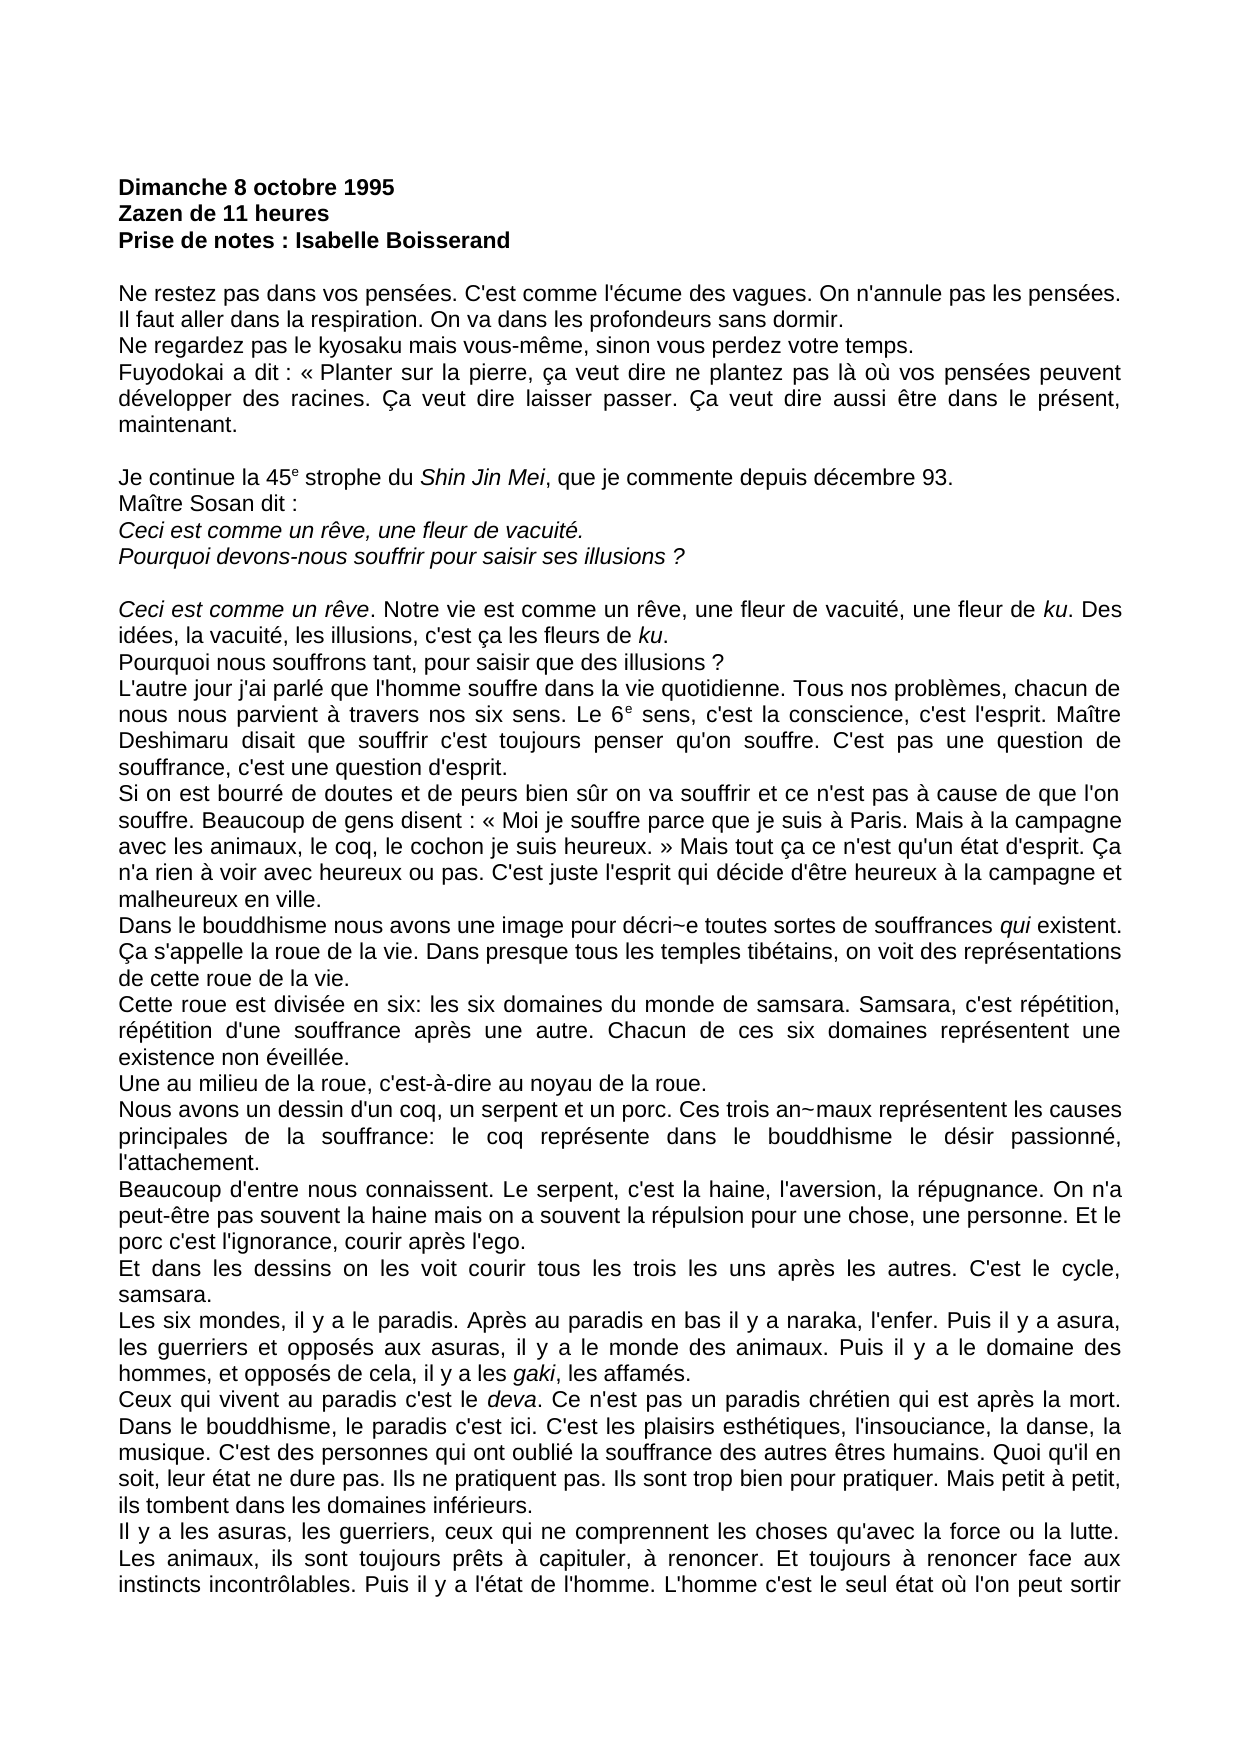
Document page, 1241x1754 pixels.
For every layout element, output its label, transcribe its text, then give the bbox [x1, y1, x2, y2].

text L'autre jour j'ai parlé que l'homme souffre dans la vie quotidienne. Tous nos problèmes, chacun de nous nous parvient à travers nos six sens. Le 6e sens, c'est la conscience, c'est l'esprit. Maître Deshimaru disait que souffrir c'est toujours penser qu'on souffre. C'est pas une question de souffrance, c'est une question d'esprit. [118, 675, 1122, 780]
text Maître Sosan dit : [118, 490, 1122, 517]
text Ceci est comme un rêve. Notre vie est comme un rêve, une fleur de va­cuité, une fleur de ku. Des idées, la vacuité, les illusions, c'est ça les fleurs de ku. [118, 596, 1122, 648]
text Je continue la 45e strophe du Shin Jin Mei, que je commente depuis décembre 93. [118, 464, 1122, 490]
text Prise de notes : Isabelle Boisserand [118, 227, 1122, 253]
text Zazen de 11 heures [118, 200, 1122, 227]
text Les six mondes, il y a le paradis. Après au paradis en bas il y a naraka, l'enfer. Puis il y a asura, les guerriers et opposés aux asuras, il y a le monde des animaux. Puis il y a le domaine des hommes, et opposés de cela, il y a les gaki, les affamés. [118, 1307, 1122, 1386]
text Pourquoi devons-nous souffrir pour saisir ses illusions ? [118, 543, 1122, 569]
text Pourquoi nous souffrons tant, pour saisir que des illusions ? [118, 648, 1122, 675]
text Dans le bouddhisme nous avons une image pour décri~e toutes sortes de souffrances qui existent. Ça s'appelle la roue de la vie. Dans presque tous les temples tibétains, on voit des représentations de cette roue de la vie. [118, 912, 1122, 991]
text Dimanche 8 octobre 1995 [118, 174, 1122, 200]
text Ceci est comme un rêve, une fleur de vacuité. [118, 517, 1122, 543]
text Et dans les dessins on les voit courir tous les trois les uns après les autres. C'est le cycle, samsara. [118, 1254, 1122, 1307]
text Une au milieu de la roue, c'est-à-dire au noyau de la roue. [118, 1070, 1122, 1096]
text Beaucoup d'entre nous connaissent. Le serpent, c'est la haine, l'aver­sion, la répugnance. On n'a peut-être pas souvent la haine mais on a souvent la répulsion pour une chose, une personne. Et le porc c'est l'ignorance, courir après l'ego. [118, 1176, 1122, 1254]
text Ceux qui vivent au paradis c'est le deva. Ce n'est pas un paradis chrétien qui est après la mort. Dans le bouddhisme, le paradis c'est ici. C'est les plaisirs esthétiques, l'insouciance, la danse, la musi­que. C'est des personnes qui ont oublié la souffrance des autres êtres humains. Quoi qu'il en soit, leur état ne dure pas. Ils ne pratiquent pas. Ils sont trop bien pour pratiquer. Mais petit à petit, ils tombent dans les domaines inférieurs. [118, 1386, 1122, 1518]
text Ne regardez pas le kyosaku mais vous-même, sinon vous perdez votre temps. [118, 332, 1122, 358]
text Nous avons un dessin d'un coq, un serpent et un porc. Ces trois an~­maux représentent les causes principales de la souffrance: le coq représente dans le bouddhisme le désir passionné, l'attachement. [118, 1096, 1122, 1176]
text Fuyodokai a dit : « Planter sur la pierre, ça veut dire ne plantez pas là où vos pensées peuvent développer des racines. Ça veut dire laisser passer. Ça veut dire aussi être dans le présent, maintenant. [118, 358, 1122, 438]
text Cette roue est divisée en six: les six domaines du monde de samsara. Samsara, c'est répétition, répétition d'une souffrance après une autre. Chacun de ces six domaines représentent une existence non éveillée. [118, 991, 1122, 1070]
text Il y a les asuras, les guerriers, ceux qui ne comprennent les choses qu'avec la force ou la lutte. Les animaux, ils sont toujours prêts à capituler, à renoncer. Et toujours à renoncer face aux instincts incontrôlables. Puis il y a l'état de l'homme. L'homme c'est le seul état où l'on peut sortir [118, 1518, 1122, 1597]
text Ne restez pas dans vos pensées. C'est comme l'écume des vagues. On n'annule pas les pensées. Il faut aller dans la respiration. On va dans les profondeurs sans dormir. [118, 279, 1122, 332]
text Si on est bourré de doutes et de peurs bien sûr on va souffrir et ce n'est pas à cause de que l'on souffre. Beaucoup de gens disent : « Moi je souffre parce que je suis à Paris. Mais à la campagne avec les animaux, le coq, le cochon je suis heureux. » Mais tout ça ce n'est qu'un état d'esprit. Ça n'a rien à voir avec heureux ou pas. C'est juste l'esprit qui décide d'être heureux à la campagne et malheureux en ville. [118, 780, 1122, 912]
